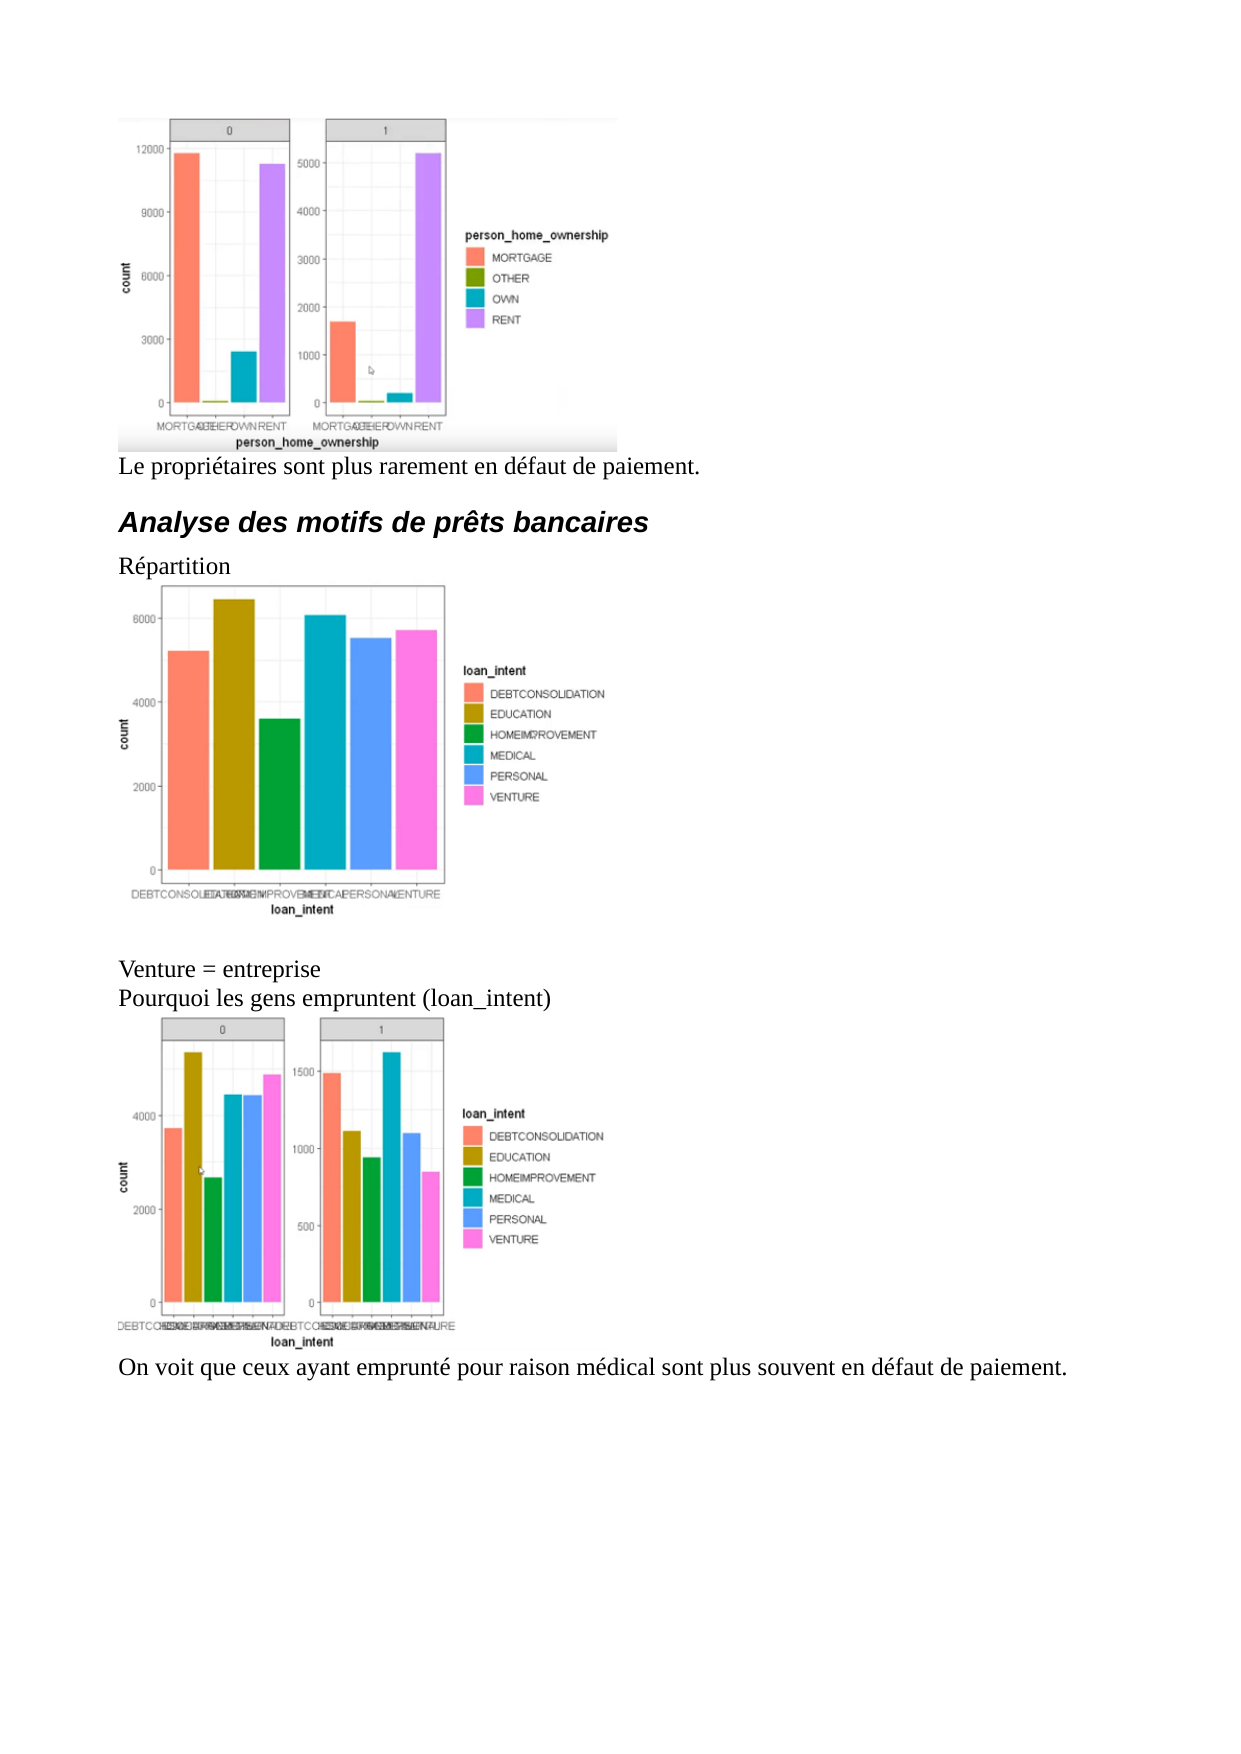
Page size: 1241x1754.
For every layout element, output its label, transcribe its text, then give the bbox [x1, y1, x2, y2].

text Pourquoi les gens empruntent (loan_intent) [118, 983, 1122, 1012]
subtitle Analyse des motifs de prêts bancaires [118, 505, 1122, 539]
picture [118, 118, 618, 452]
picture [118, 580, 609, 926]
text Venture = entreprise [118, 954, 1122, 983]
picture [118, 1012, 610, 1352]
text Répartition [118, 551, 1122, 580]
text On voit que ceux ayant emprunté pour raison médical sont plus souvent en défaut de paiement. [118, 1352, 1122, 1380]
text Le propriétaires sont plus rarement en défaut de paiement. [118, 451, 1122, 480]
